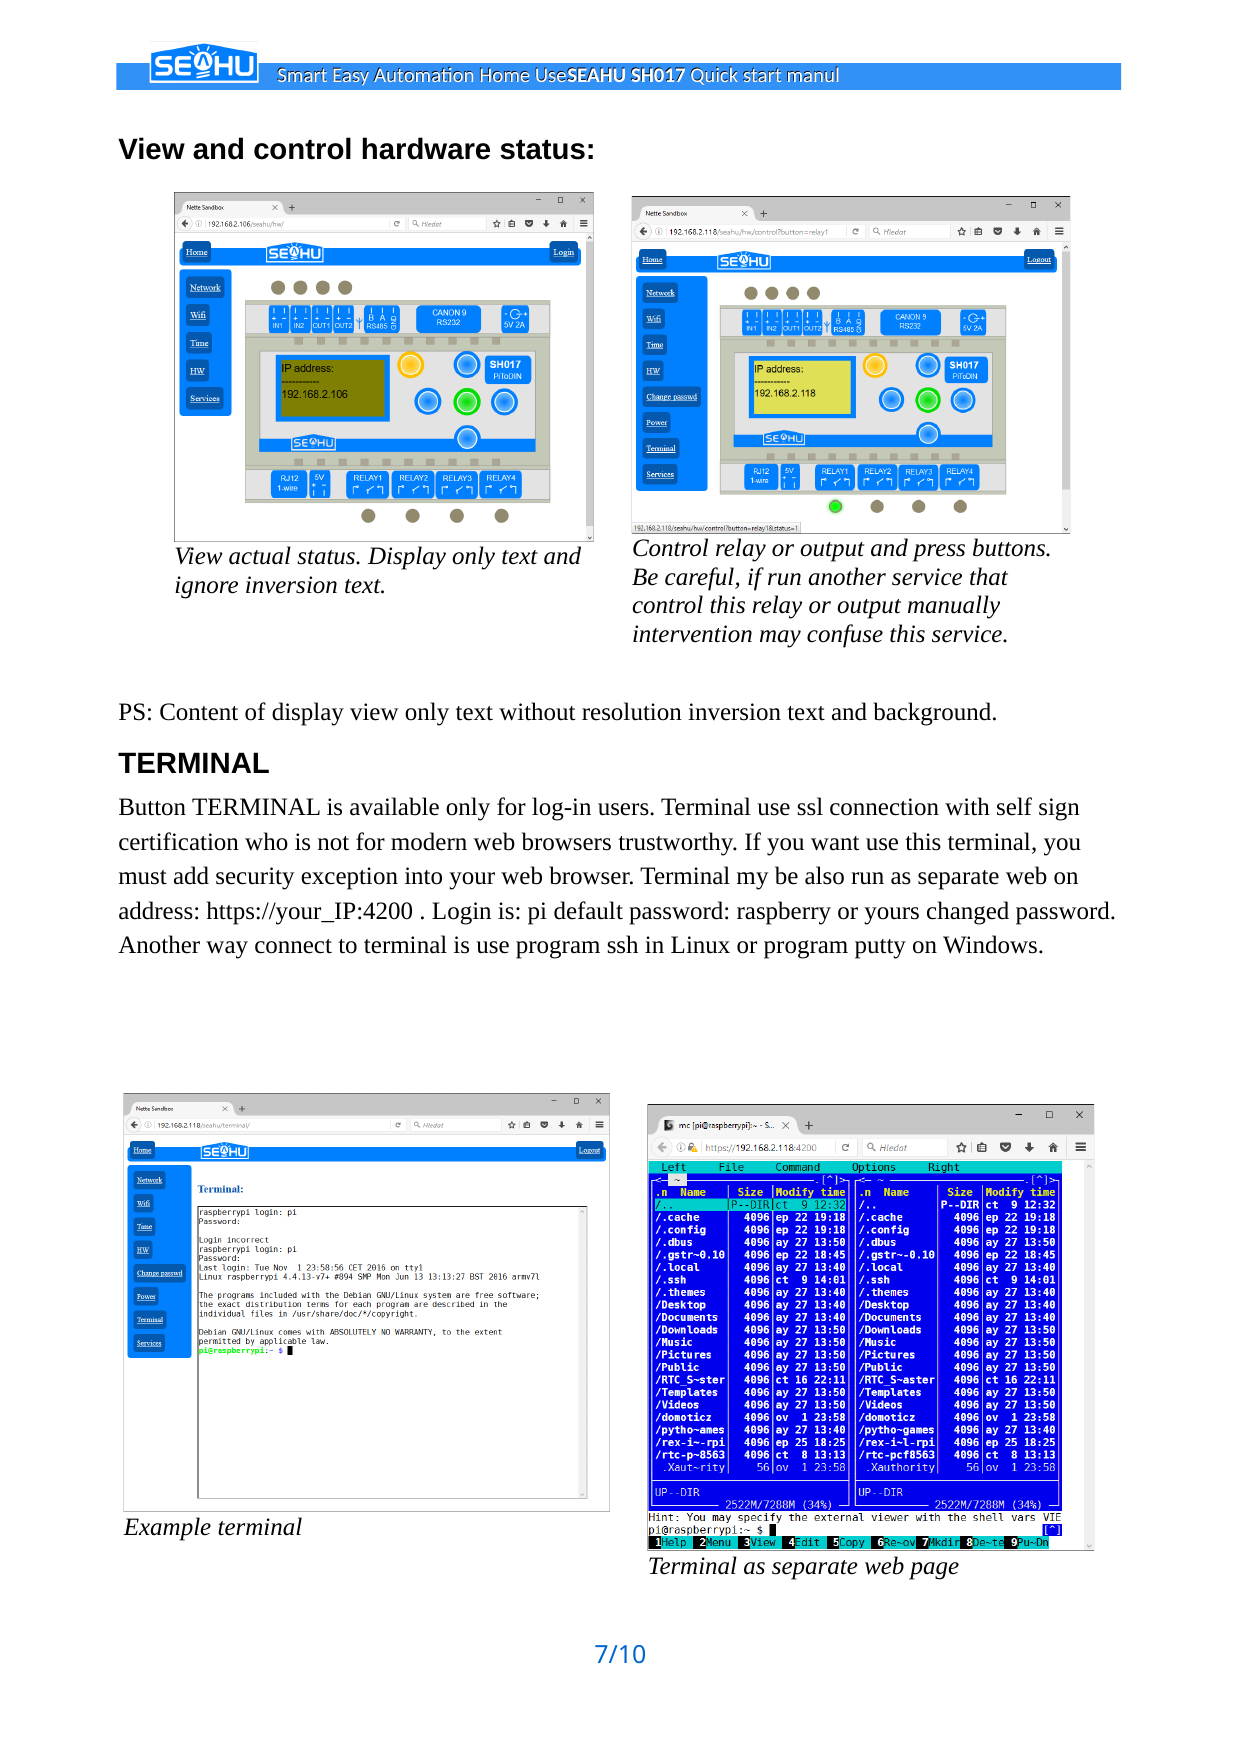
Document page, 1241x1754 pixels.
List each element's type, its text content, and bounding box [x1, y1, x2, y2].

text Button TERMINAL is available only for log-in users. Terminal use ssl connection with self sign certification who is not for modern web browsers trustworthy. If you want use this terminal, you must add security exception into your web browser. Terminal my be also run as separate web on address: https://your_IP:4200 . Login is: pi default password: raspberry or yours changed password. Another way connect to terminal is use program ssh in Linux or program putty on Windows. [118, 792, 1122, 959]
picture [174, 192, 594, 542]
text Example terminal [124, 1512, 609, 1541]
text Terminal as separate web page [648, 1551, 1094, 1579]
subtitle TERMINAL [118, 746, 1122, 780]
text Control relay or output and press buttons. Be careful, if run another service that control this relay or output manually intervention may confuse this service. [632, 534, 1070, 648]
subtitle View and control hardware status: [118, 132, 1122, 166]
text View actual status. Display only text and ignore inversion text. [174, 542, 593, 599]
picture [647, 1104, 1095, 1551]
text PS: Content of display view only text without resolution inversion text and background. [118, 697, 1122, 726]
picture [631, 196, 1071, 534]
picture [149, 41, 259, 83]
picture [123, 1093, 610, 1512]
